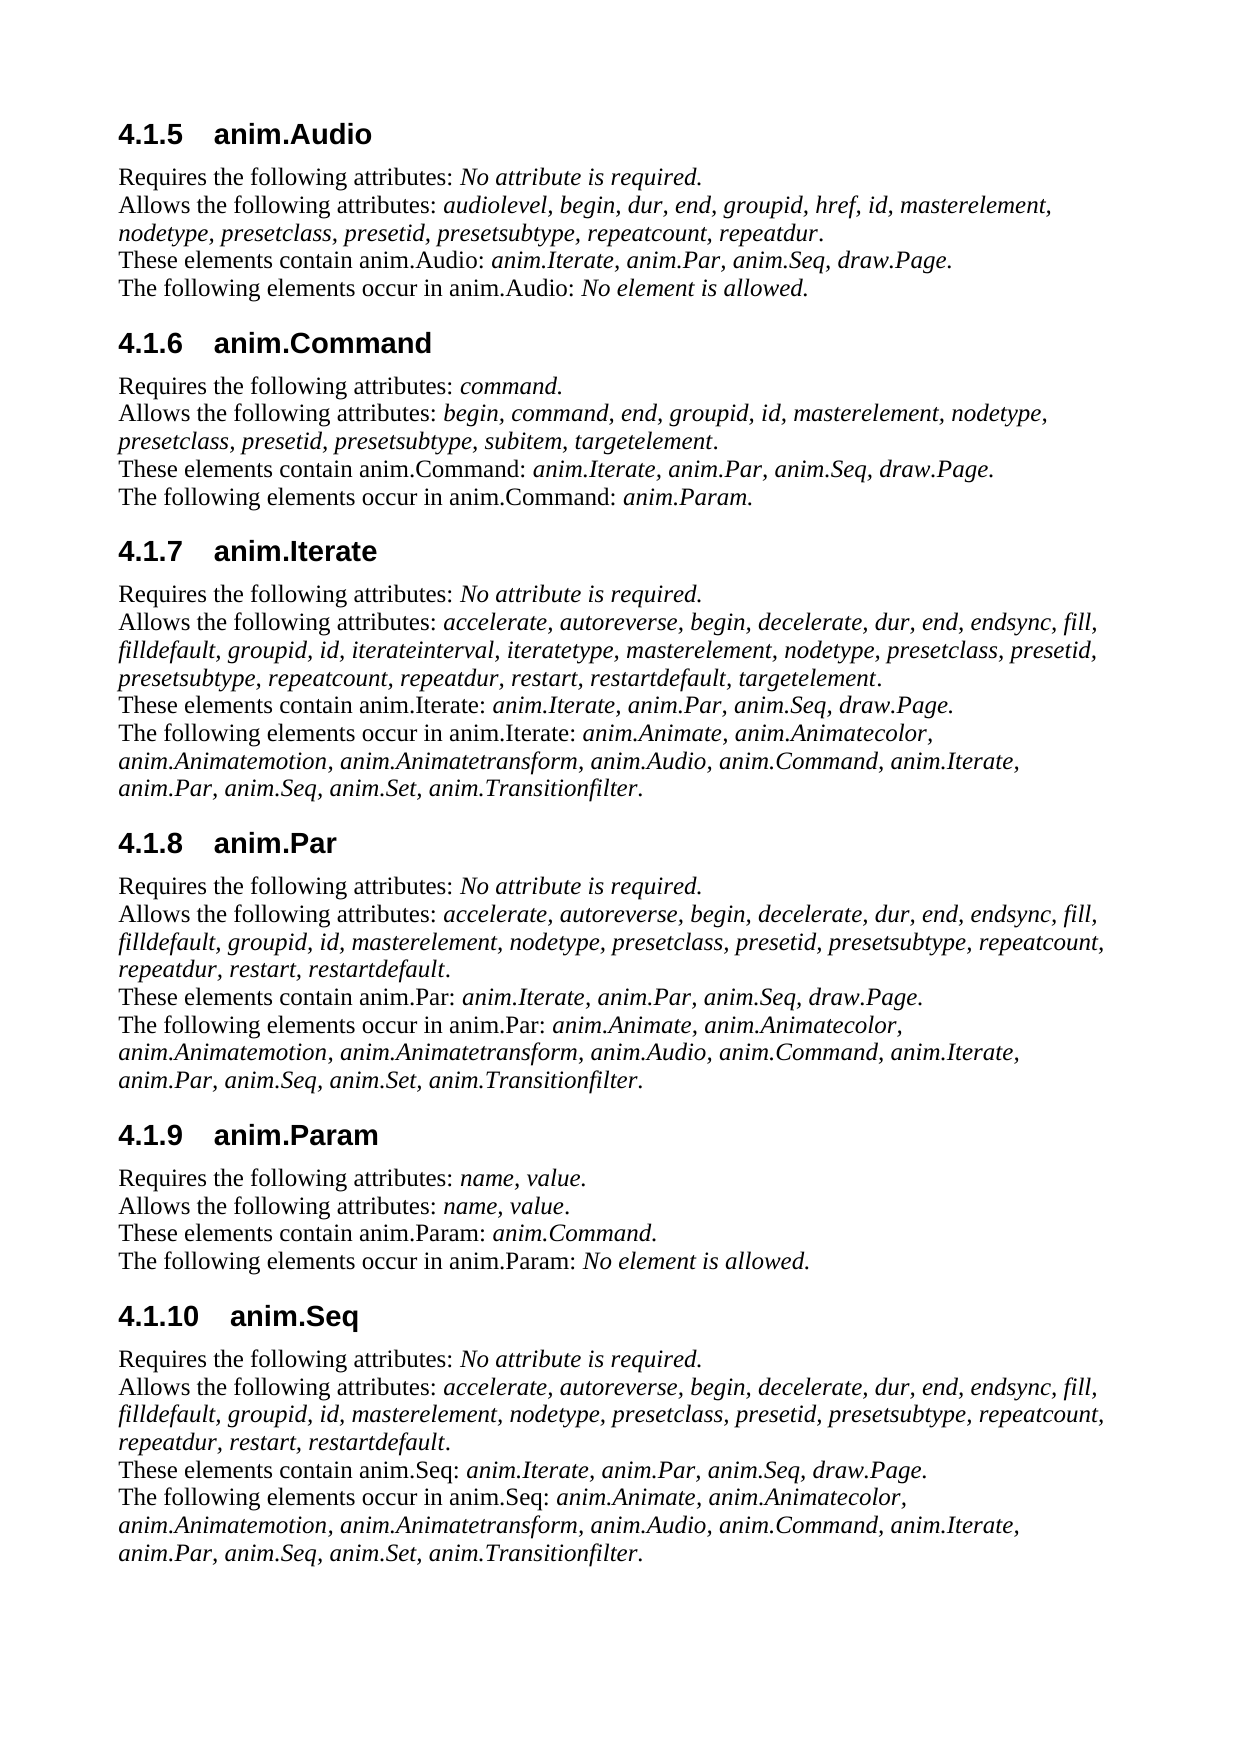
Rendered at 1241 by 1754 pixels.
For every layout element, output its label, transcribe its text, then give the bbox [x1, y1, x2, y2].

text These elements contain anim.Command: anim.Iterate, anim.Par, anim.Seq, draw.Page. [118, 455, 1122, 483]
subtitle anim.Audio [118, 118, 1122, 151]
text Requires the following attributes: name, value. [118, 1164, 1122, 1192]
text These elements contain anim.Audio: anim.Iterate, anim.Par, anim.Seq, draw.Page. [118, 246, 1122, 274]
subtitle anim.Command [118, 327, 1122, 359]
text Allows the following attributes: accelerate, autoreverse, begin, decelerate, dur, end, endsync, fill, filldefault, groupid, id, iterateinterval, iteratetype, masterelement, nodetype, presetclass, presetid, presetsubtype, repeatcount, repeatdur, restart, restartdefault, targetelement. [118, 608, 1122, 691]
text The following elements occur in anim.Iterate: anim.Animate, anim.Animatecolor, anim.Animatemotion, anim.Animatetransform, anim.Audio, anim.Command, anim.Iterate, anim.Par, anim.Seq, anim.Set, anim.Transitionfilter. [118, 719, 1122, 802]
text These elements contain anim.Param: anim.Command. [118, 1219, 1122, 1247]
text Allows the following attributes: audiolevel, begin, dur, end, groupid, href, id, masterelement, nodetype, presetclass, presetid, presetsubtype, repeatcount, repeatdur. [118, 191, 1122, 246]
text Requires the following attributes: command. [118, 372, 1122, 399]
text The following elements occur in anim.Param: No element is allowed. [118, 1247, 1122, 1275]
text The following elements occur in anim.Seq: anim.Animate, anim.Animatecolor, anim.Animatemotion, anim.Animatetransform, anim.Audio, anim.Command, anim.Iterate, anim.Par, anim.Seq, anim.Set, anim.Transitionfilter. [118, 1483, 1122, 1567]
text Allows the following attributes: accelerate, autoreverse, begin, decelerate, dur, end, endsync, fill, filldefault, groupid, id, masterelement, nodetype, presetclass, presetid, presetsubtype, repeatcount, repeatdur, restart, restartdefault. [118, 900, 1122, 983]
subtitle anim.Seq [118, 1300, 1122, 1332]
text Allows the following attributes: accelerate, autoreverse, begin, decelerate, dur, end, endsync, fill, filldefault, groupid, id, masterelement, nodetype, presetclass, presetid, presetsubtype, repeatcount, repeatdur, restart, restartdefault. [118, 1373, 1122, 1456]
text Requires the following attributes: No attribute is required. [118, 1345, 1122, 1373]
text The following elements occur in anim.Par: anim.Animate, anim.Animatecolor, anim.Animatemotion, anim.Animatetransform, anim.Audio, anim.Command, anim.Iterate, anim.Par, anim.Seq, anim.Set, anim.Transitionfilter. [118, 1011, 1122, 1094]
text Requires the following attributes: No attribute is required. [118, 581, 1122, 608]
text These elements contain anim.Par: anim.Iterate, anim.Par, anim.Seq, draw.Page. [118, 983, 1122, 1011]
subtitle anim.Par [118, 827, 1122, 860]
text Allows the following attributes: begin, command, end, groupid, id, masterelement, nodetype, presetclass, presetid, presetsubtype, subitem, targetelement. [118, 399, 1122, 455]
text Requires the following attributes: No attribute is required. [118, 163, 1122, 191]
subtitle anim.Iterate [118, 535, 1122, 568]
text Requires the following attributes: No attribute is required. [118, 872, 1122, 900]
text These elements contain anim.Seq: anim.Iterate, anim.Par, anim.Seq, draw.Page. [118, 1456, 1122, 1483]
text These elements contain anim.Iterate: anim.Iterate, anim.Par, anim.Seq, draw.Page. [118, 691, 1122, 719]
text The following elements occur in anim.Command: anim.Param. [118, 483, 1122, 510]
text Allows the following attributes: name, value. [118, 1192, 1122, 1219]
subtitle anim.Param [118, 1119, 1122, 1152]
text The following elements occur in anim.Audio: No element is allowed. [118, 274, 1122, 302]
